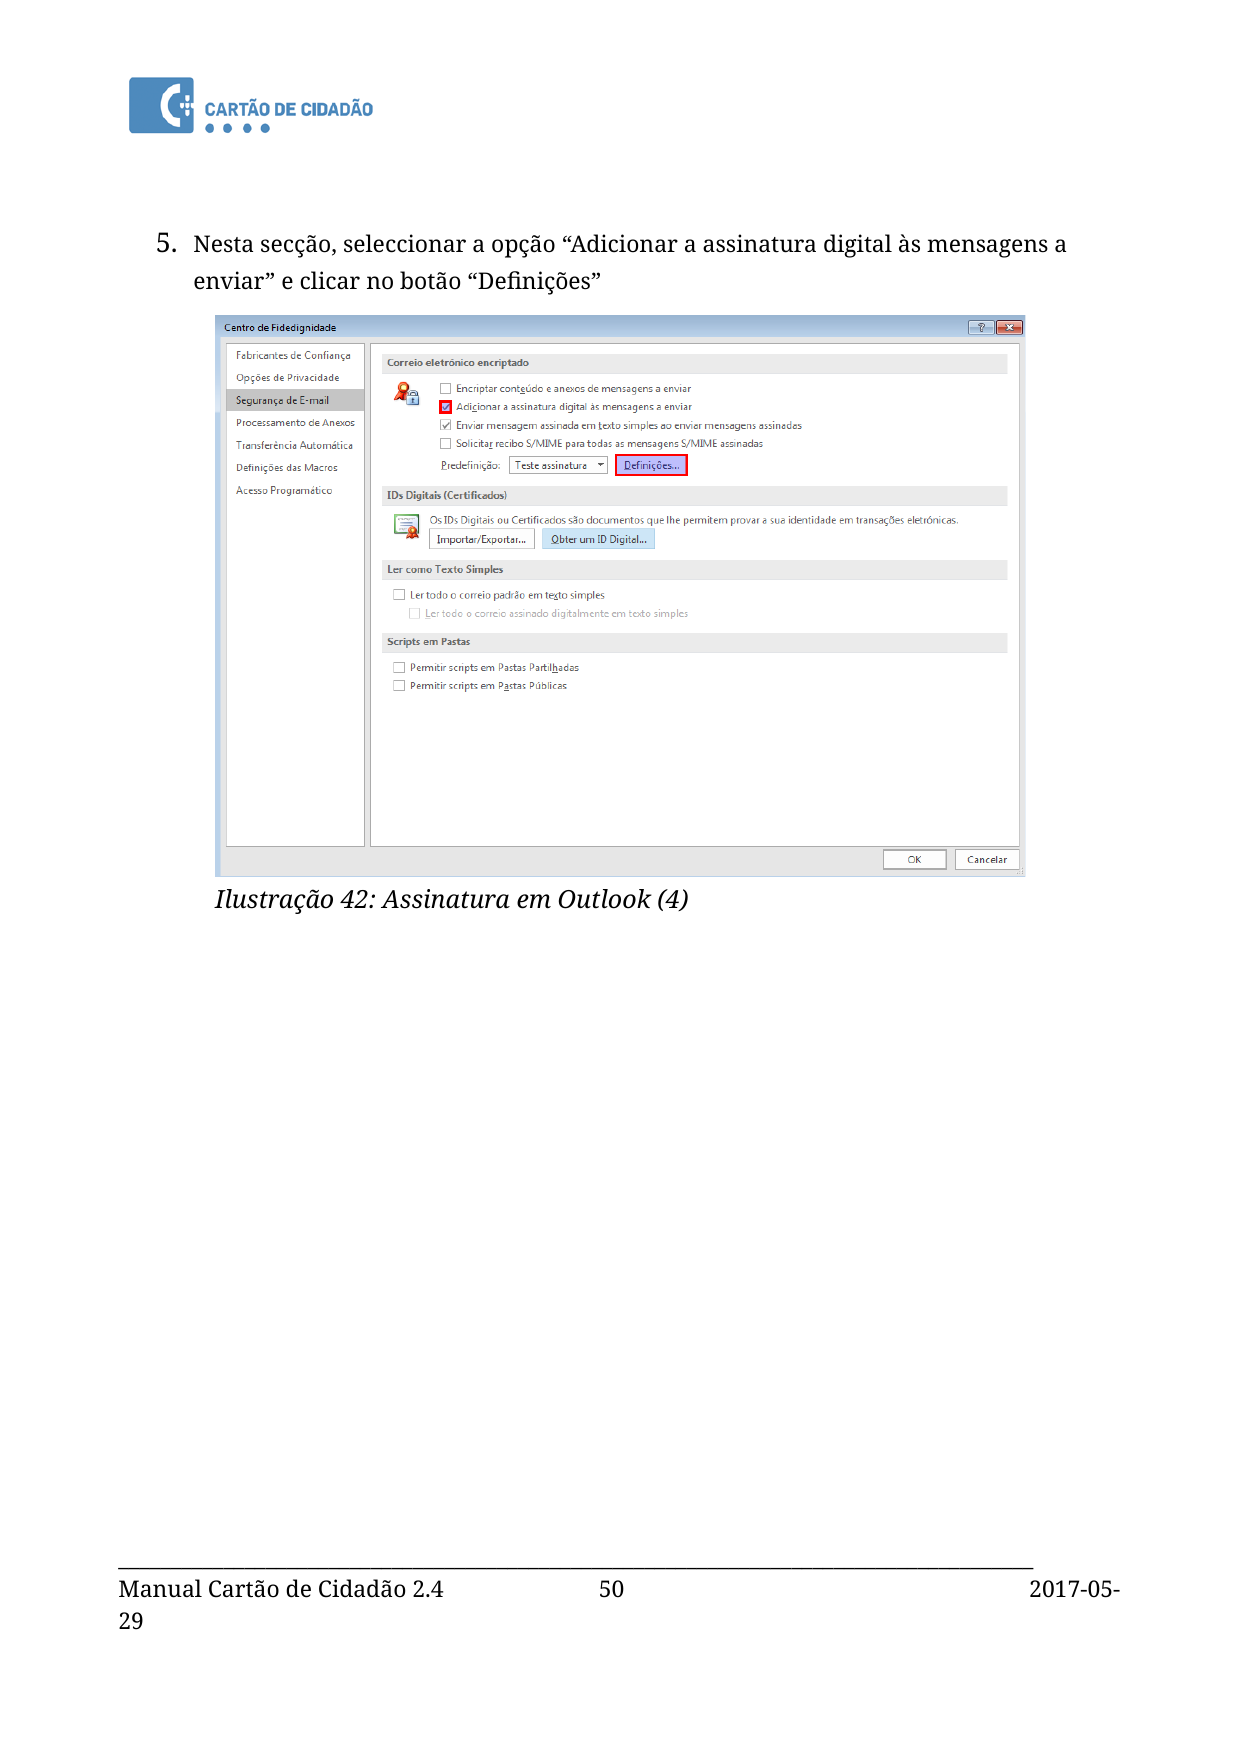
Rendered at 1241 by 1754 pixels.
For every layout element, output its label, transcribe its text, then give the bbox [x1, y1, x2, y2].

picture [126, 71, 419, 141]
list Nesta secção, seleccionar a opção “Adicionar a assinatura digital às mensagens a enviar” e clicar no botão “Definições” [156, 223, 1122, 296]
text Ilustração 42: Assinatura em Outlook (4) [215, 877, 1025, 916]
picture [215, 315, 1026, 877]
